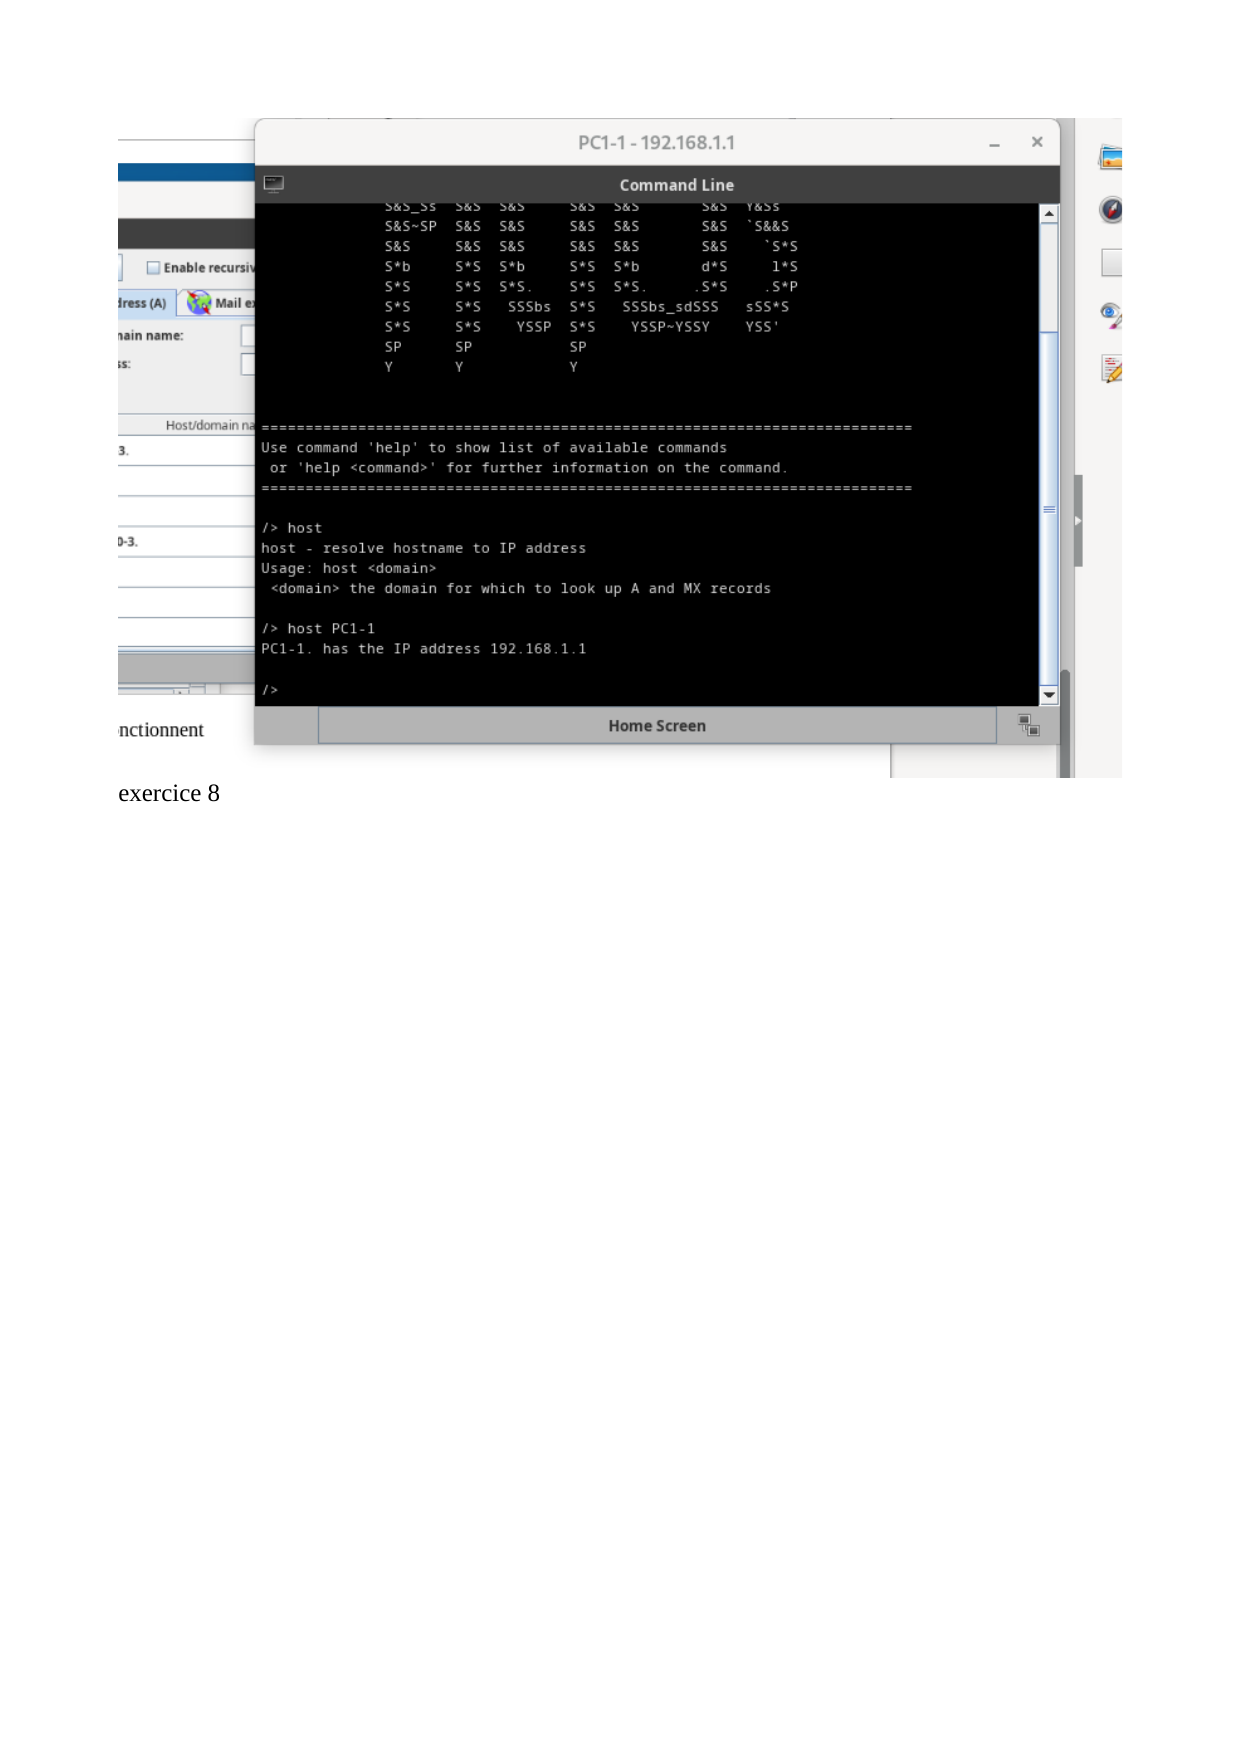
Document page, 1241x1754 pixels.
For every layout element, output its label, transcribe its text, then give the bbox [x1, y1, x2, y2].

picture [118, 118, 1123, 778]
text exercice 8 [118, 778, 1122, 806]
